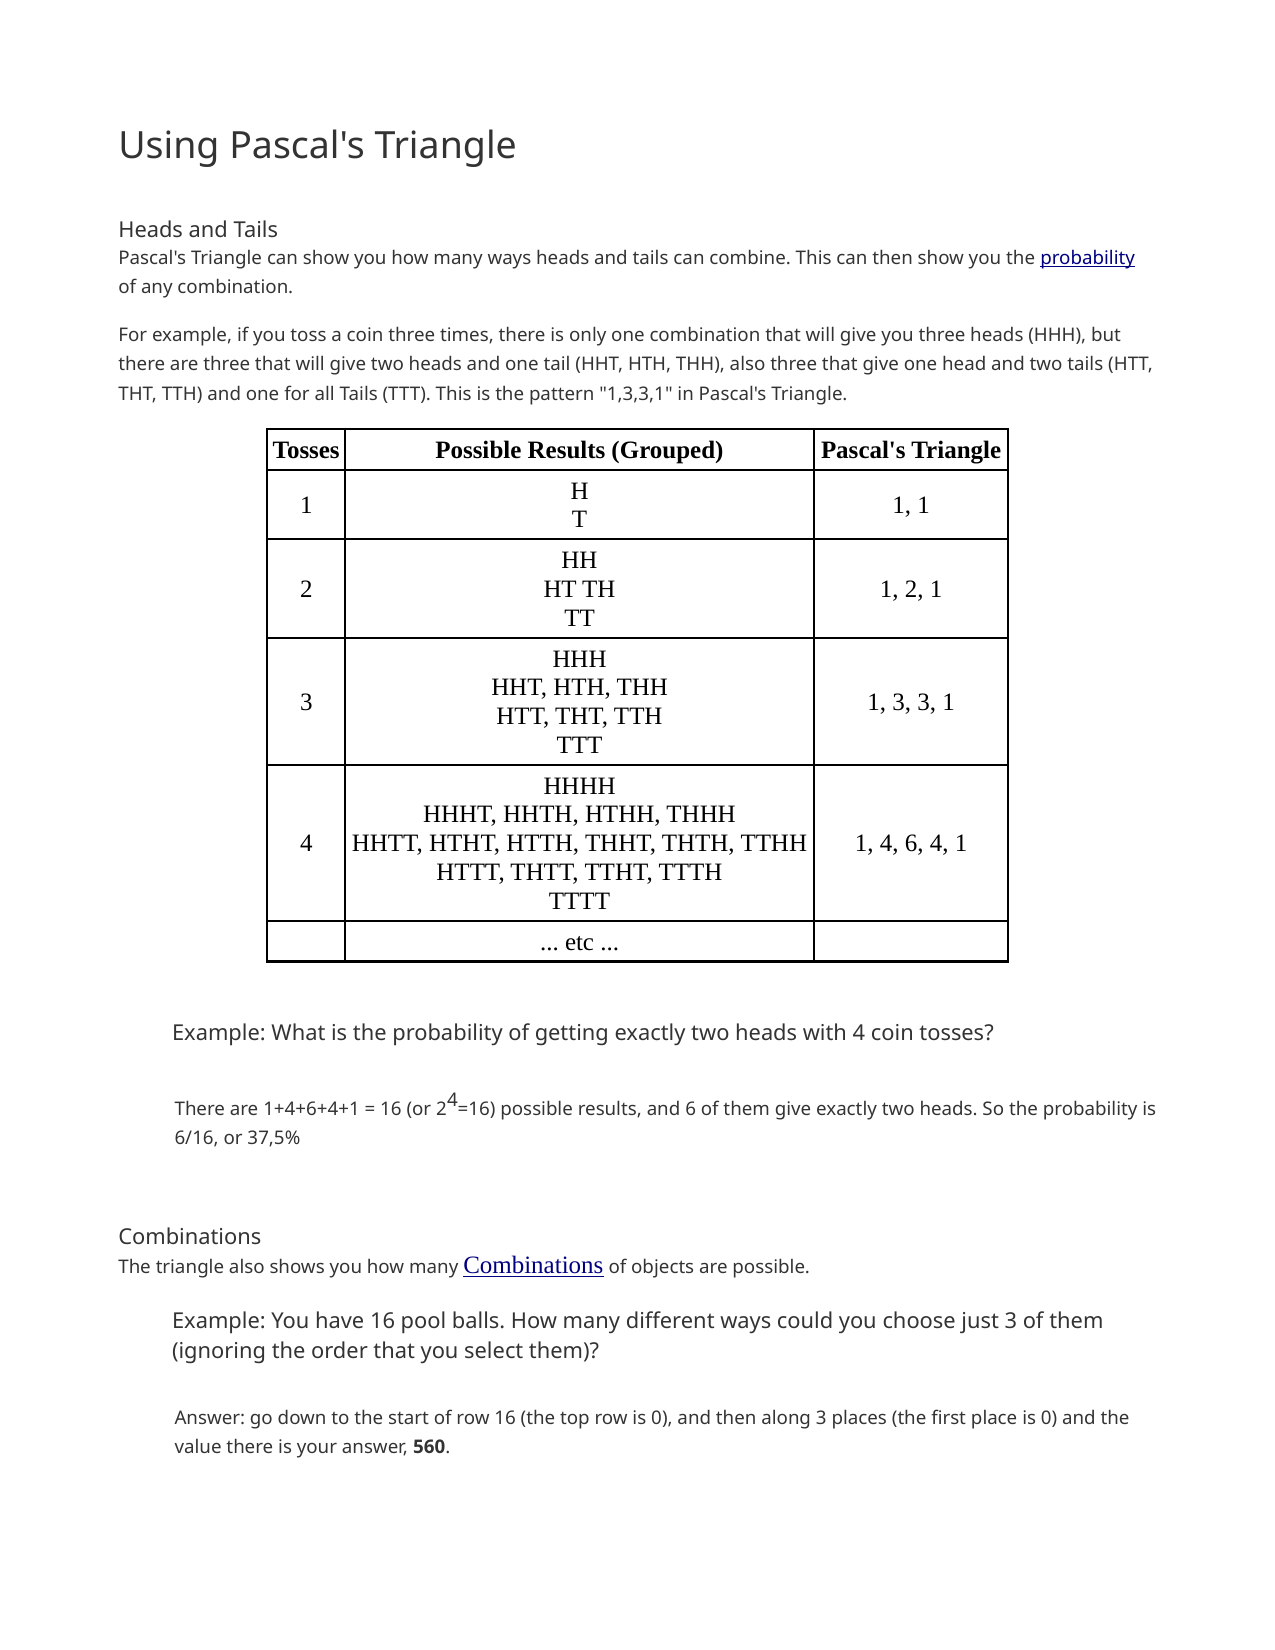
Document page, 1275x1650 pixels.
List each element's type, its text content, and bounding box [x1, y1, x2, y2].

table_cell [815, 922, 1007, 960]
table_cell HHHH HHHT, HHTH, HTHH, THHH HHTT, HTHT, HTTH, THHT, THTH, TTHH HTTT, THTT, TTHT, TTTH TTTT [346, 766, 813, 919]
table_cell 1, 4, 6, 4, 1 [815, 766, 1007, 919]
table_cell 1, 3, 3, 1 [815, 639, 1007, 764]
table_header Pascal's Triangle [815, 430, 1007, 469]
table_cell H T [346, 471, 813, 538]
table_cell 4 [268, 766, 344, 919]
subtitle Using Pascal's Triangle [118, 118, 1157, 169]
table_cell [268, 922, 344, 960]
text For example, if you toss a coin three times, there is only one combination that will give you three heads (HHH), but there are three that will give two heads and one tail (HHT, HTH, THH), also three that give one head and two tails (HTT, THT, TTH) and one for all Tails (TTT). This is the pattern "1,3,3,1" in Pascal's Triangle. [118, 321, 1157, 405]
table_cell 2 [268, 540, 344, 637]
table_cell 1, 2, 1 [815, 540, 1007, 637]
table_cell HHH HHT, HTH, THH HTT, THT, TTH TTT [346, 639, 813, 764]
table_cell ... etc ... [346, 922, 813, 960]
text There are 1+4+6+4+1 = 16 (or 24=16) possible results, and 6 of them give exactly two heads. So the probability is 6/16, or 37,5% [174, 1086, 1157, 1149]
table_cell 1, 1 [815, 471, 1007, 538]
text Answer: go down to the start of row 16 (the top row is 0), and then along 3 places (the first place is 0) and the value there is your answer, 560. [174, 1404, 1157, 1459]
table_header Tosses [268, 430, 344, 469]
table_header Possible Results (Grouped) [346, 430, 813, 469]
text Pascal's Triangle can show you how many ways heads and tails can combine. This can then show you the probability of any combination. [118, 244, 1157, 299]
text The triangle also shows you how many Combinations of objects are possible. [118, 1251, 1157, 1279]
subtitle Combinations [118, 1221, 1157, 1251]
subtitle Example: What is the probability of getting exactly two heads with 4 coin tosses? [172, 1017, 1157, 1046]
table_cell 3 [268, 639, 344, 764]
subtitle Heads and Tails [118, 214, 1157, 244]
table_cell HH HT TH TT [346, 540, 813, 637]
table_cell 1 [268, 471, 344, 538]
subtitle Example: You have 16 pool balls. How many different ways could you choose just 3 of them (ignoring the order that you select them)? [172, 1305, 1157, 1364]
